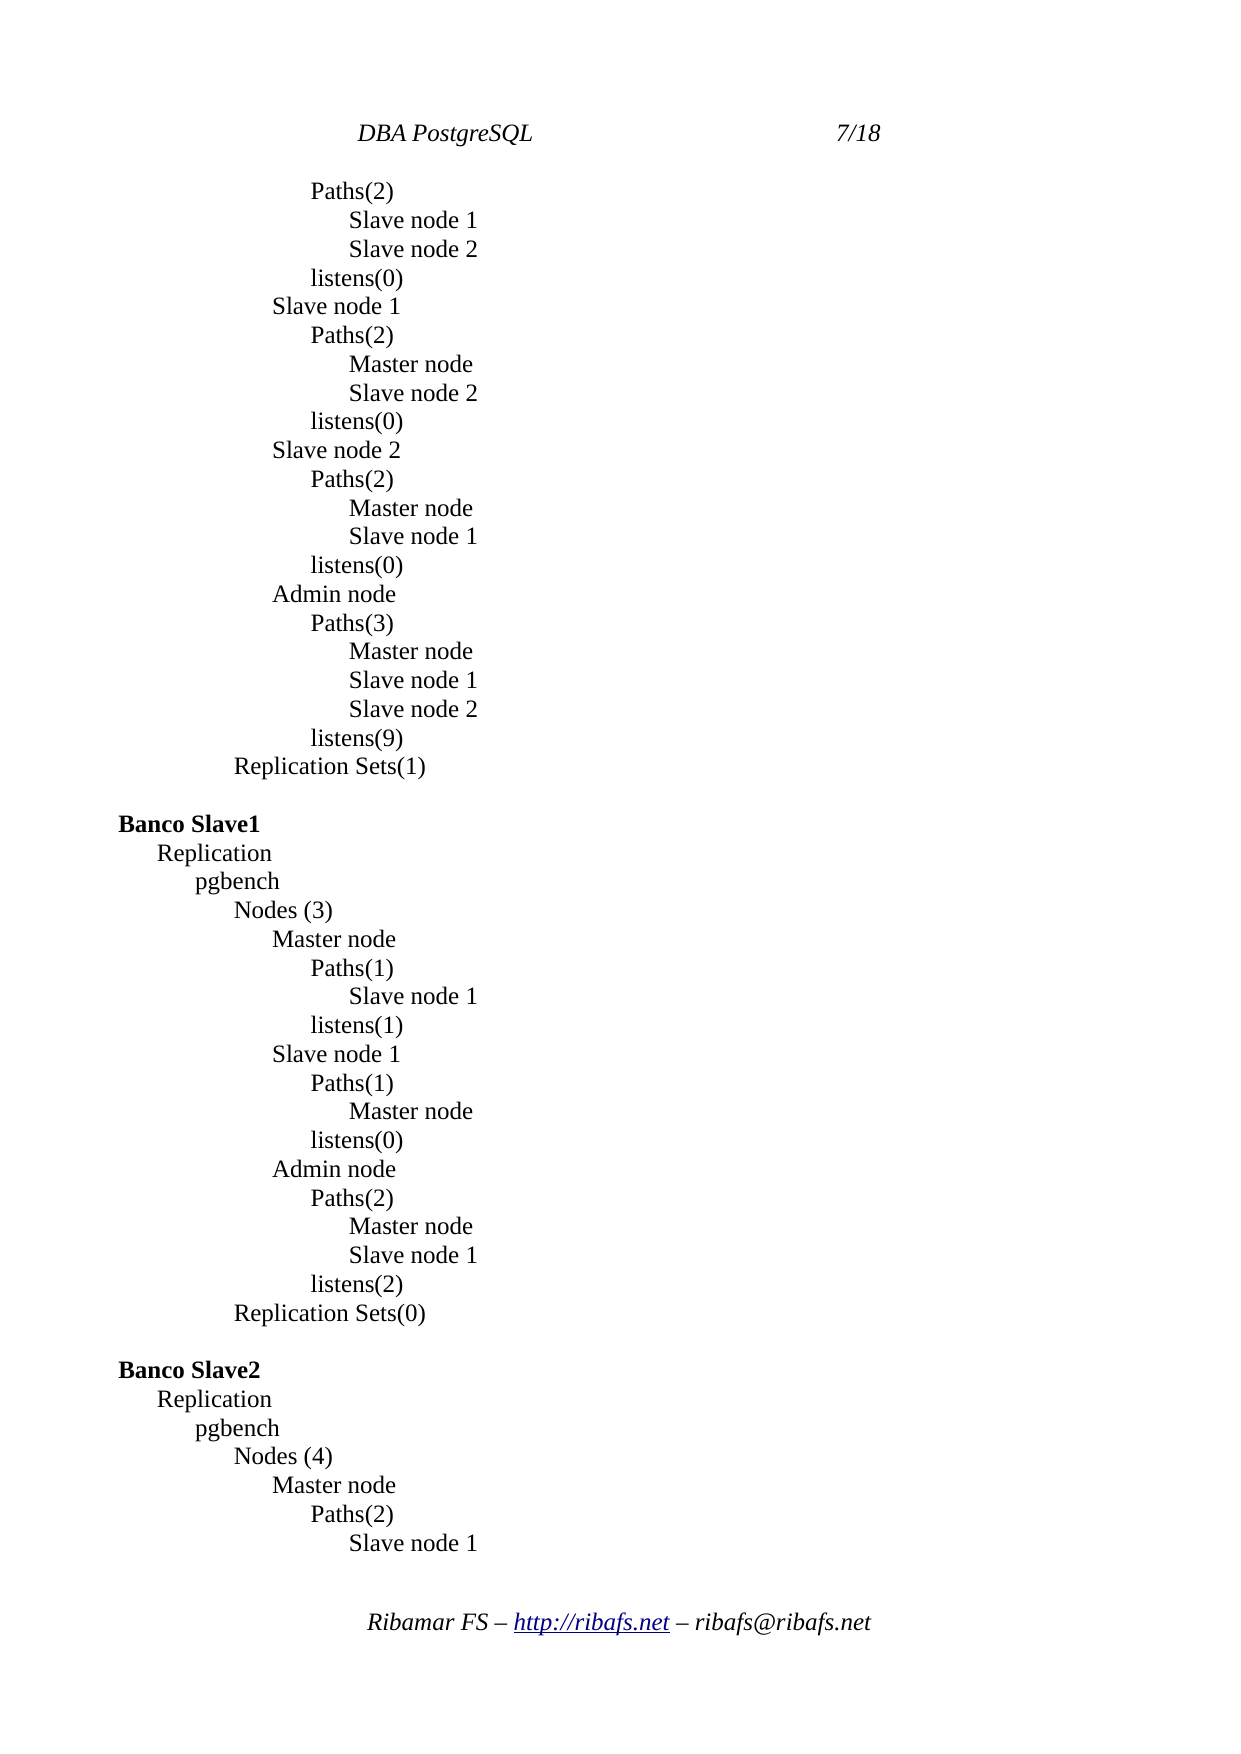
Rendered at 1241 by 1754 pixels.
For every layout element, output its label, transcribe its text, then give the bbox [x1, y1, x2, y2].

text Master node [118, 924, 1122, 953]
text Master node [118, 1096, 1122, 1125]
text Replication [118, 838, 1122, 866]
text Slave node 1 [118, 665, 1122, 694]
text Slave node 2 [118, 234, 1122, 263]
text Slave node 1 [118, 291, 1122, 320]
text Slave node 2 [118, 378, 1122, 406]
text Master node [118, 636, 1122, 665]
text Slave node 1 [118, 521, 1122, 550]
text Slave node 1 [118, 1039, 1122, 1068]
text Replication [118, 1384, 1122, 1413]
text Master node [118, 1470, 1122, 1499]
text listens(0) [118, 1125, 1122, 1154]
text listens(9) [118, 723, 1122, 751]
text Replication Sets(0) [118, 1298, 1122, 1326]
text Paths(2) [118, 1499, 1122, 1528]
text Master node [118, 349, 1122, 378]
text Slave node 1 [118, 1240, 1122, 1269]
text listens(2) [118, 1269, 1122, 1298]
text Paths(1) [118, 953, 1122, 981]
text Nodes (3) [118, 895, 1122, 924]
text Admin node [118, 1154, 1122, 1183]
text Slave node 2 [118, 435, 1122, 464]
text Master node [118, 1211, 1122, 1240]
text listens(0) [118, 406, 1122, 435]
text Banco Slave1 [118, 809, 1122, 838]
text Slave node 1 [118, 981, 1122, 1010]
text Paths(3) [118, 608, 1122, 636]
text Nodes (4) [118, 1441, 1122, 1470]
text listens(0) [118, 263, 1122, 291]
text Paths(2) [118, 1183, 1122, 1211]
text Banco Slave2 [118, 1355, 1122, 1384]
text listens(0) [118, 550, 1122, 579]
text Slave node 2 [118, 694, 1122, 723]
text Admin node [118, 579, 1122, 608]
text listens(1) [118, 1010, 1122, 1039]
text pgbench [118, 1413, 1122, 1441]
text Slave node 1 [118, 205, 1122, 234]
text Paths(2) [118, 176, 1122, 205]
text Slave node 1 [118, 1528, 1122, 1556]
text Paths(2) [118, 320, 1122, 349]
text Replication Sets(1) [118, 751, 1122, 780]
text pgbench [118, 866, 1122, 895]
text Paths(1) [118, 1068, 1122, 1096]
text Paths(2) [118, 464, 1122, 493]
text Master node [118, 493, 1122, 521]
